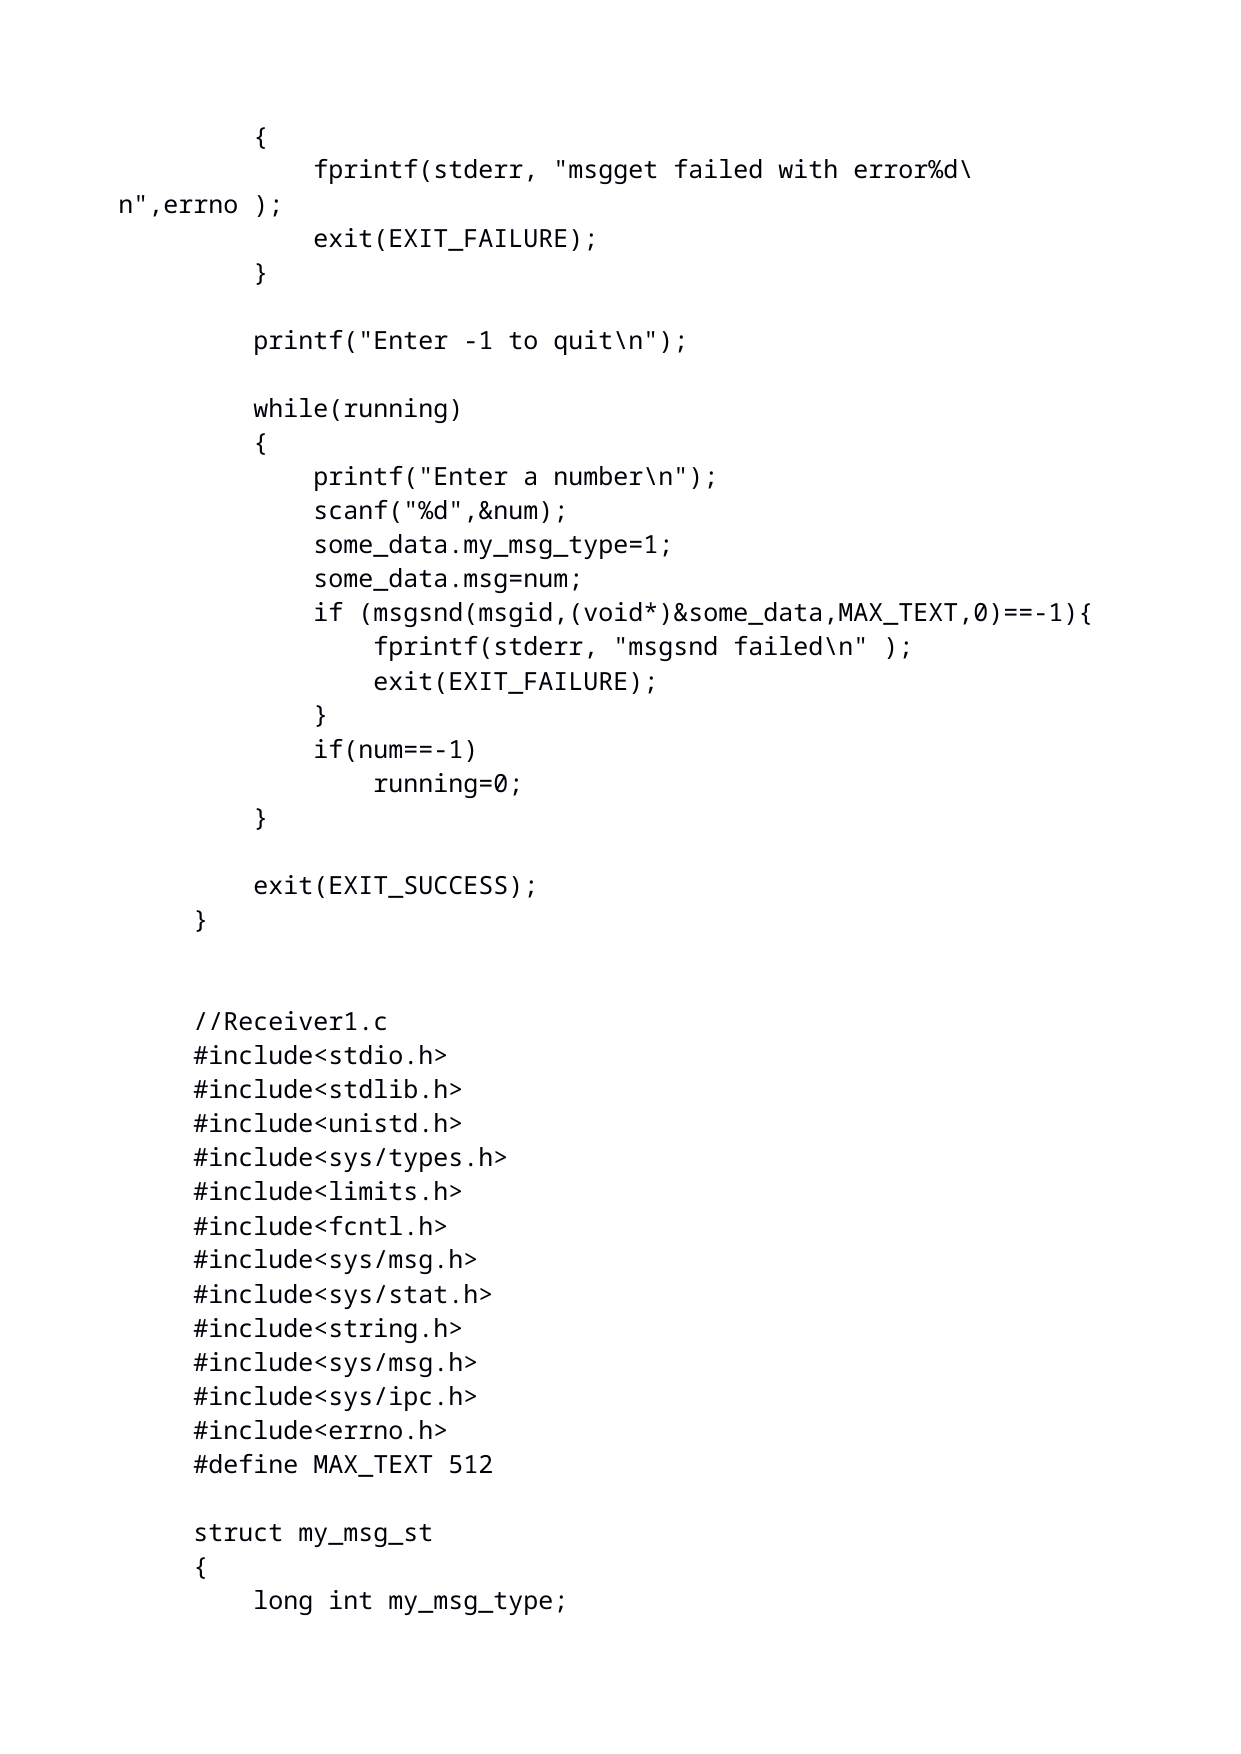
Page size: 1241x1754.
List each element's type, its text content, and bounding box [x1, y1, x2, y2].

text exit(EXIT_SUCCESS); [118, 867, 1122, 902]
text while(running) [118, 391, 1122, 425]
text } [118, 902, 1122, 936]
text if (msgsnd(msgid,(void*)&some_data,MAX_TEXT,0)==-1){ [118, 595, 1122, 629]
text struct my_msg_st [118, 1515, 1122, 1549]
text printf("Enter -1 to quit\n"); [118, 322, 1122, 357]
text //Receiver1.c [118, 1004, 1122, 1038]
text exit(EXIT_FAILURE); [118, 663, 1122, 697]
text some_data.msg=num; [118, 561, 1122, 595]
text #include<sys/ipc.h> [118, 1378, 1122, 1412]
text #include<unistd.h> [118, 1106, 1122, 1140]
text #include<sys/stat.h> [118, 1276, 1122, 1310]
text some_data.my_msg_type=1; [118, 527, 1122, 561]
text fprintf(stderr, "msgget failed with error%d\n",errno ); [118, 152, 1122, 220]
text { [118, 118, 1122, 152]
text #include<string.h> [118, 1310, 1122, 1344]
text } [118, 254, 1122, 288]
text #include<stdlib.h> [118, 1072, 1122, 1106]
text #include<errno.h> [118, 1412, 1122, 1447]
text fprintf(stderr, "msgsnd failed\n" ); [118, 629, 1122, 663]
text } [118, 697, 1122, 731]
text #include<stdio.h> [118, 1038, 1122, 1072]
text long int my_msg_type; [118, 1583, 1122, 1617]
text #include<fcntl.h> [118, 1208, 1122, 1242]
text exit(EXIT_FAILURE); [118, 220, 1122, 254]
text } [118, 799, 1122, 833]
text { [118, 425, 1122, 459]
text running=0; [118, 765, 1122, 799]
text #include<sys/types.h> [118, 1140, 1122, 1174]
text #define MAX_TEXT 512 [118, 1447, 1122, 1481]
text if(num==-1) [118, 731, 1122, 765]
text scanf("%d",&num); [118, 493, 1122, 527]
text printf("Enter a number\n"); [118, 459, 1122, 493]
text #include<sys/msg.h> [118, 1344, 1122, 1378]
text { [118, 1549, 1122, 1583]
text #include<limits.h> [118, 1174, 1122, 1208]
text #include<sys/msg.h> [118, 1242, 1122, 1276]
